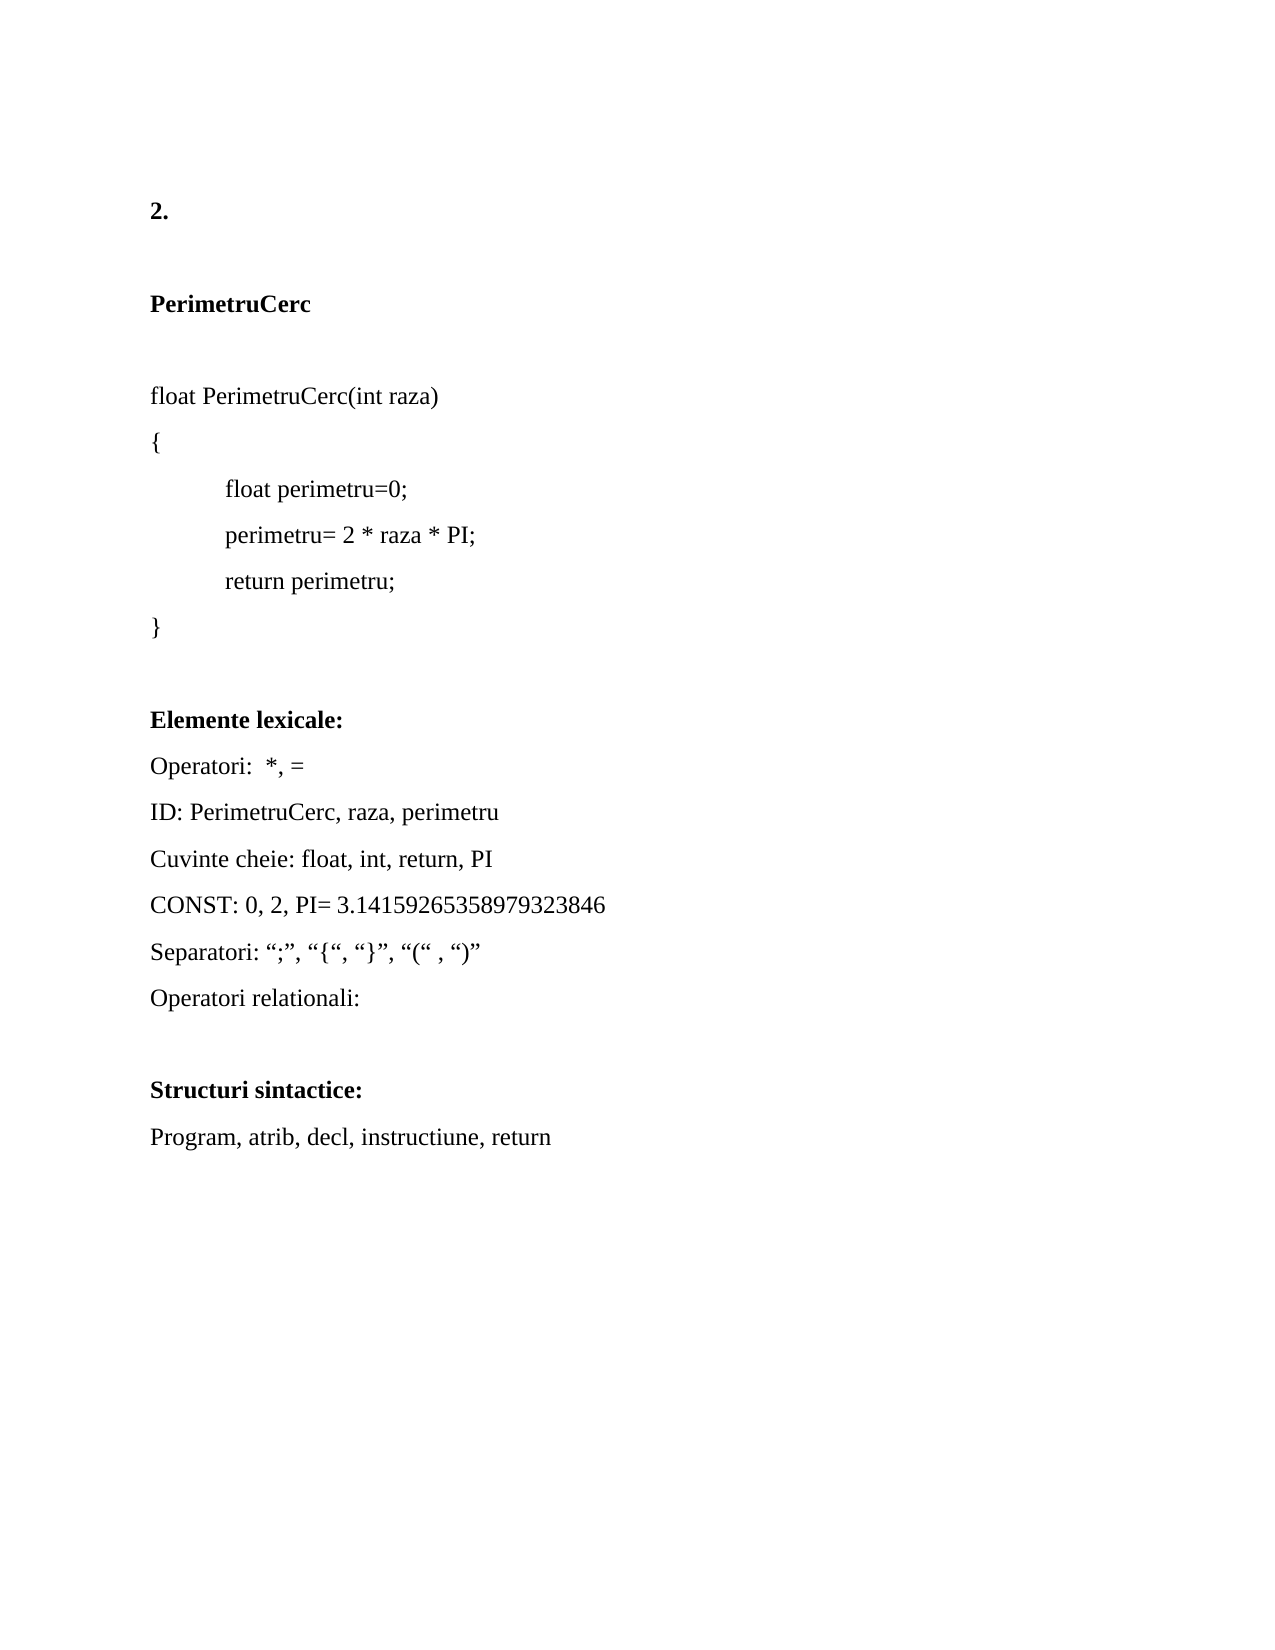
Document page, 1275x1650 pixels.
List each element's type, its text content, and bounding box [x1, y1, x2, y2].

text perimetru= 2 * raza * PI; [150, 520, 1125, 549]
text Elemente lexicale: [150, 705, 1125, 734]
text return perimetru; [150, 566, 1125, 595]
text Structuri sintactice: [150, 1075, 1125, 1104]
text Program, atrib, decl, instructiune, return [150, 1122, 1125, 1150]
text Operatori relationali: [150, 983, 1125, 1012]
text 2. [150, 196, 1125, 225]
text float perimetru=0; [150, 474, 1125, 502]
text Separatori: “;”, “{“, “}”, “(“ , “)” [150, 937, 1125, 965]
text ID: PerimetruCerc, raza, perimetru [150, 797, 1125, 826]
text float PerimetruCerc(int raza) [150, 381, 1125, 410]
text { [150, 427, 1125, 456]
text CONST: 0, 2, PI= 3.14159265358979323846 [150, 890, 1125, 919]
text PerimetruCerc [150, 289, 1125, 317]
text Operatori: *, = [150, 751, 1125, 780]
text Cuvinte cheie: float, int, return, PI [150, 844, 1125, 872]
text } [150, 612, 1125, 641]
